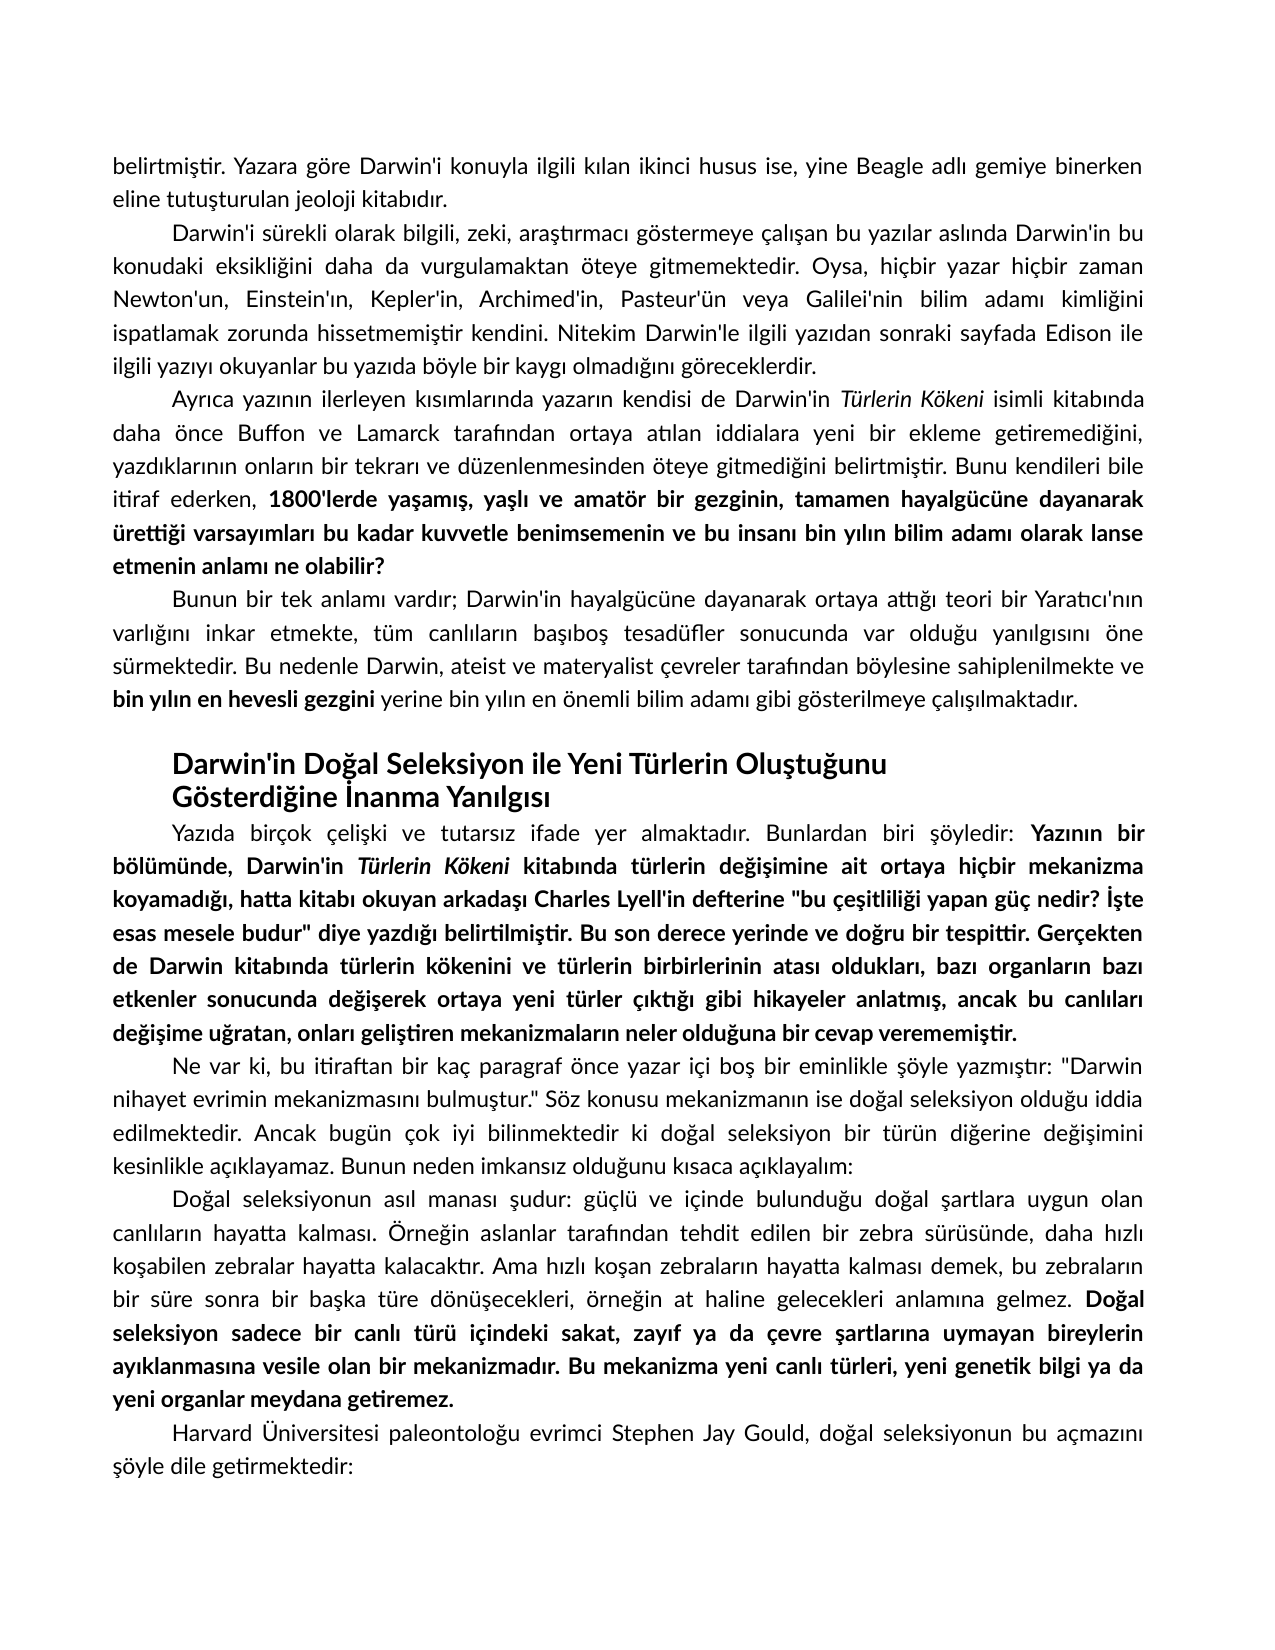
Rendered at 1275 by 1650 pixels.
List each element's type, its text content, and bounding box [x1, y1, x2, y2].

text Bunun bir tek anlamı vardır; Darwin'in hayalgücüne dayanarak ortaya attığı teori bir Yaratıcı'nın varlığını inkar etmekte, tüm canlıların başıboş tesadüfler sonucunda var olduğu yanılgısını öne sürmektedir. Bu nedenle Darwin, ateist ve materyalist çevreler tarafından böylesine sahiplenilmekte ve bin yılın en hevesli gezgini yerine bin yılın en önemli bilim adamı gibi gösterilmeye çalışılmaktadır. [112, 581, 1145, 714]
text Ayrıca yazının ilerleyen kısımlarında yazarın kendisi de Darwin'in Türlerin Kökeni isimli kitabında daha önce Buffon ve Lamarck tarafından ortaya atılan iddialara yeni bir ekleme getiremediğini, yazdıklarının onların bir tekrarı ve düzenlenmesinden öteye gitmediğini belirtmiştir. Bunu kendileri bile itiraf ederken, 1800'lerde yaşamış, yaşlı ve amatör bir gezginin, tamamen hayalgücüne dayanarak ürettiği varsayımları bu kadar kuvvetle benimsemenin ve bu insanı bin yılın bilim adamı olarak lanse etmenin anlamı ne olabilir? [112, 381, 1145, 581]
text Harvard Üniversitesi paleontoloğu evrimci Stephen Jay Gould, doğal seleksiyonun bu açmazını şöyle dile getirmektedir: [112, 1414, 1145, 1481]
text belirtmiştir. Yazara göre Darwin'i konuyla ilgili kılan ikinci husus ise, yine Beagle adlı gemiye binerken eline tutuşturulan jeoloji kitabıdır. [112, 148, 1145, 214]
text Doğal seleksiyonun asıl manası şudur: güçlü ve içinde bulunduğu doğal şartlara uygun olan canlıların hayatta kalması. Örneğin aslanlar tarafından tehdit edilen bir zebra sürüsünde, daha hızlı koşabilen zebralar hayatta kalacaktır. Ama hızlı koşan zebraların hayatta kalması demek, bu zebraların bir süre sonra bir başka türe dönüşecekleri, örneğin at haline gelecekleri anlamına gelmez. Doğal seleksiyon sadece bir canlı türü içindeki sakat, zayıf ya da çevre şartlarına uymayan bireylerin ayıklanmasına vesile olan bir mekanizmadır. Bu mekanizma yeni canlı türleri, yeni genetik bilgi ya da yeni organlar meydana getiremez. [112, 1181, 1145, 1414]
text Darwin'i sürekli olarak bilgili, zeki, araştırmacı göstermeye çalışan bu yazılar aslında Darwin'in bu konudaki eksikliğini daha da vurgulamaktan öteye gitmemektedir. Oysa, hiçbir yazar hiçbir zaman Newton'un, Einstein'ın, Kepler'in, Archimed'in, Pasteur'ün veya Galilei'nin bilim adamı kimliğini ispatlamak zorunda hissetmemiştir kendini. Nitekim Darwin'le ilgili yazıdan sonraki sayfada Edison ile ilgili yazıyı okuyanlar bu yazıda böyle bir kaygı olmadığını göreceklerdir. [112, 214, 1145, 381]
text Ne var ki, bu itiraftan bir kaç paragraf önce yazar içi boş bir eminlikle şöyle yazmıştır: "Darwin nihayet evrimin mekanizmasını bulmuştur." Söz konusu mekanizmanın ise doğal seleksiyon olduğu iddia edilmektedir. Ancak bugün çok iyi bilinmektedir ki doğal seleksiyon bir türün diğerine değişimini kesinlikle açıklayamaz. Bunun neden imkansız olduğunu kısaca açıklayalım: [112, 1048, 1145, 1181]
text Gösterdiğine İnanma Yanılgısı [112, 781, 1145, 814]
text Darwin'in Doğal Seleksiyon ile Yeni Türlerin Oluştuğunu [112, 748, 1145, 781]
text Yazıda birçok çelişki ve tutarsız ifade yer almaktadır. Bunlardan biri şöyledir: Yazının bir bölümünde, Darwin'in Türlerin Kökeni kitabında türlerin değişimine ait ortaya hiçbir mekanizma koyamadığı, hatta kitabı okuyan arkadaşı Charles Lyell'in defterine "bu çeşitliliği yapan güç nedir? İşte esas mesele budur" diye yazdığı belirtilmiştir. Bu son derece yerinde ve doğru bir tespittir. Gerçekten de Darwin kitabında türlerin kökenini ve türlerin birbirlerinin atası oldukları, bazı organların bazı etkenler sonucunda değişerek ortaya yeni türler çıktığı gibi hikayeler anlatmış, ancak bu canlıları değişime uğratan, onları geliştiren mekanizmaların neler olduğuna bir cevap verememiştir. [112, 814, 1145, 1048]
